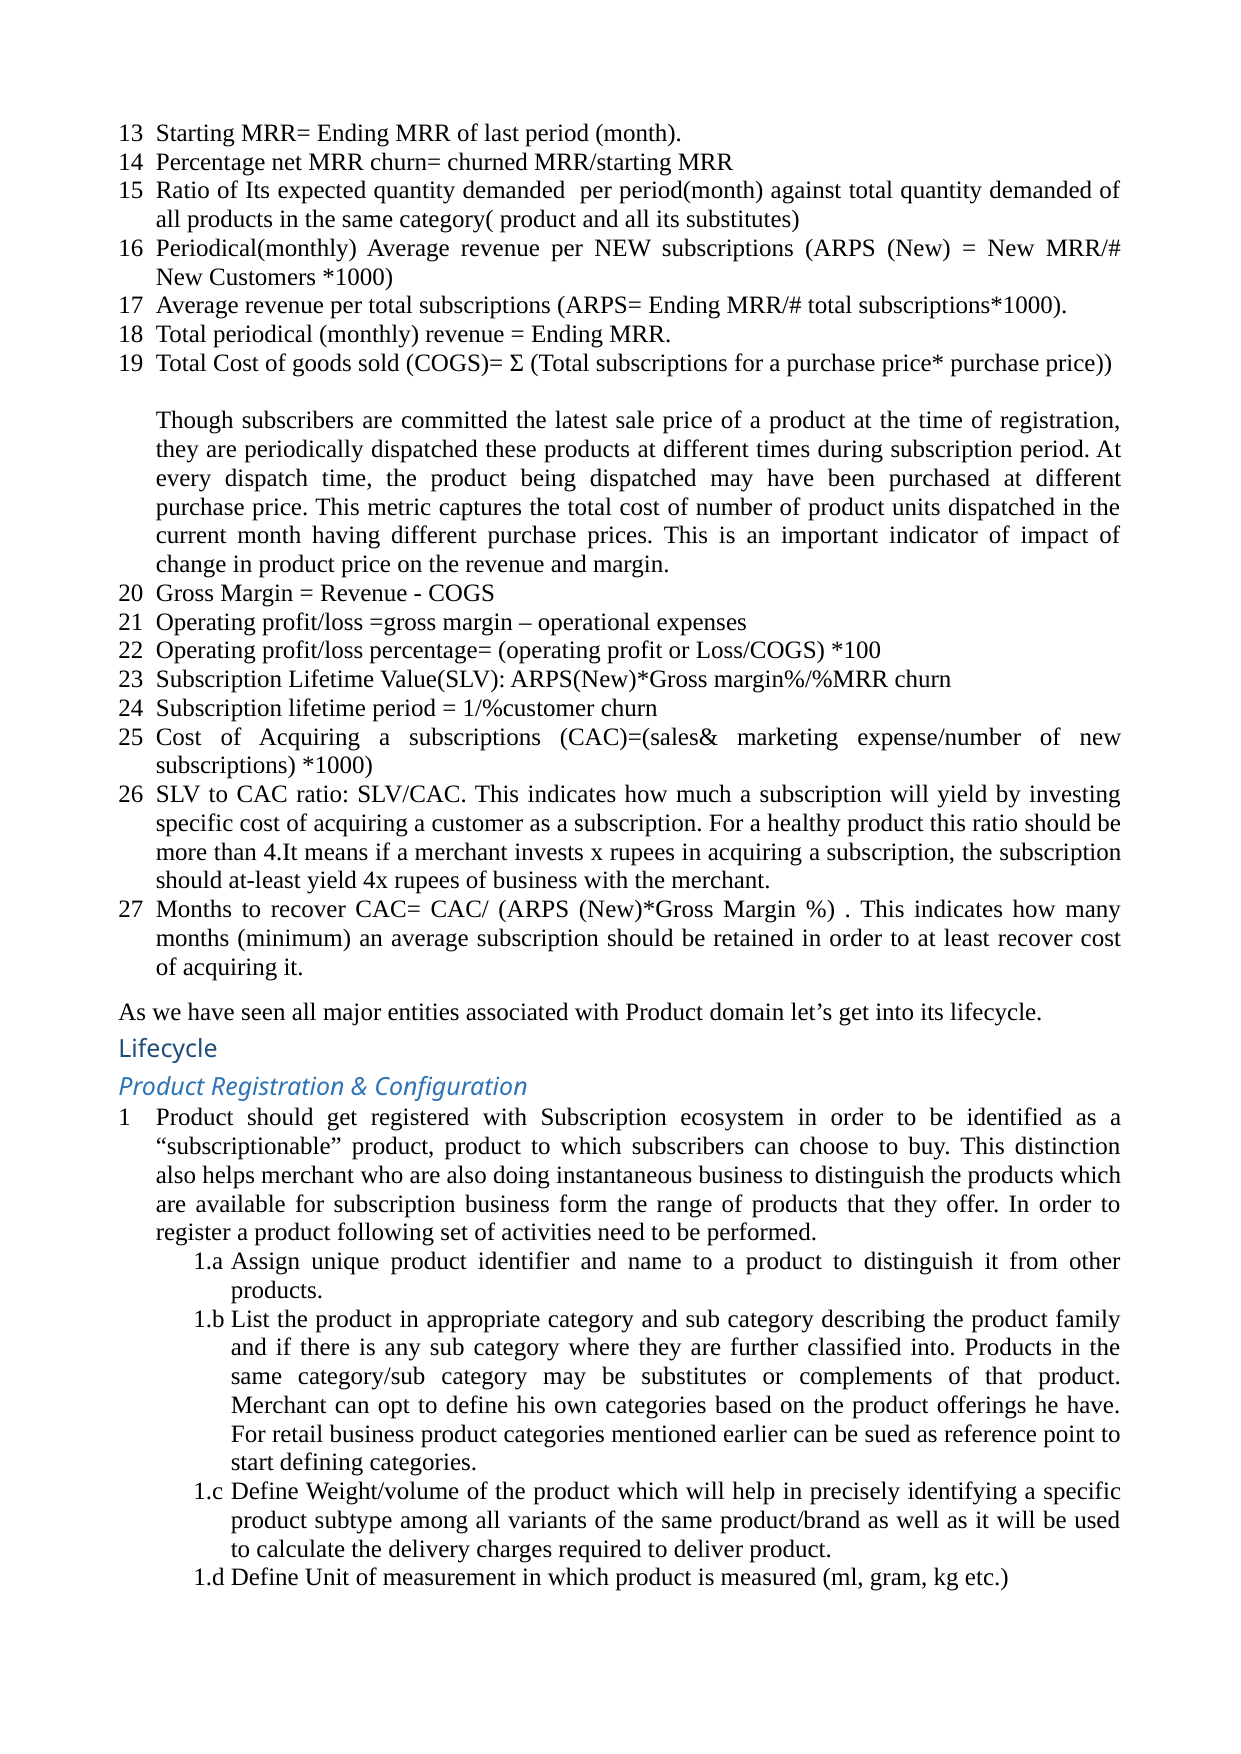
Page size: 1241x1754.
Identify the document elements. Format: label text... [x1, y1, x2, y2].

list Average revenue per total subscriptions (ARPS= Ending MRR/# total subscriptions*1000). [118, 291, 1122, 319]
list Product should get registered with Subscription ecosystem in order to be identified as a “subscriptionable” product, product to which subscribers can choose to buy. This distinction also helps merchant who are also doing instantaneous business to distinguish the products which are available for subscription business form the range of products that they offer. In order to register a product following set of activities need to be performed. [118, 1102, 1122, 1246]
list Cost of Acquiring a subscriptions (CAC)=(sales& marketing expense/number of new subscriptions) *1000) [118, 722, 1122, 779]
subtitle Lifecycle [118, 1030, 1122, 1064]
list Starting MRR= Ending MRR of last period (month). [118, 118, 1122, 147]
list Gross Margin = Revenue - COGS [118, 578, 1122, 607]
list Total periodical (monthly) revenue = Ending MRR. [118, 319, 1122, 348]
list Total Cost of goods sold (COGS)= Σ (Total subscriptions for a purchase price* purchase price)) [118, 348, 1122, 377]
list Define Unit of measurement in which product is measured (ml, gram, kg etc.) [193, 1562, 1122, 1591]
list Subscription lifetime period = 1/%customer churn [118, 693, 1122, 722]
list Operating profit/loss percentage= (operating profit or Loss/COGS) *100 [118, 636, 1122, 664]
subtitle Product Registration & Configuration [118, 1068, 1122, 1102]
list Months to recover CAC= CAC/ (ARPS (New)*Gross Margin %) . This indicates how many months (minimum) an average subscription should be retained in order to at least recover cost of acquiring it. [118, 894, 1122, 981]
list Though subscribers are committed the latest sale price of a product at the time of registration, they are periodically dispatched these products at different times during subscription period. At every dispatch time, the product being dispatched may have been purchased at different purchase price. This metric captures the total cost of number of product units dispatched in the current month having different purchase prices. This is an important indicator of impact of change in product price on the revenue and margin. [156, 406, 1122, 578]
list Operating profit/loss =gross margin – operational expenses [118, 607, 1122, 636]
text As we have seen all major entities associated with Product domain let’s get into its lifecycle. [118, 997, 1122, 1026]
list List the product in appropriate category and sub category describing the product family and if there is any sub category where they are further classified into. Products in the same category/sub category may be substitutes or complements of that product. Merchant can opt to define his own categories based on the product offerings he have. For retail business product categories mentioned earlier can be sued as reference point to start defining categories. [193, 1304, 1122, 1476]
list Ratio of Its expected quantity demanded per period(month) against total quantity demanded of all products in the same category( product and all its substitutes) [118, 176, 1122, 233]
list SLV to CAC ratio: SLV/CAC. This indicates how much a subscription will yield by investing specific cost of acquiring a customer as a subscription. For a healthy product this ratio should be more than 4.It means if a merchant invests x rupees in acquiring a subscription, the subscription should at-least yield 4x rupees of business with the merchant. [118, 779, 1122, 894]
list Subscription Lifetime Value(SLV): ARPS(New)*Gross margin%/%MRR churn [118, 664, 1122, 693]
list Percentage net MRR churn= churned MRR/starting MRR [118, 147, 1122, 176]
list Periodical(monthly) Average revenue per NEW subscriptions (ARPS (New) = New MRR/# New Customers *1000) [118, 233, 1122, 291]
list Assign unique product identifier and name to a product to distinguish it from other products. [193, 1246, 1122, 1304]
list Define Weight/volume of the product which will help in precisely identifying a specific product subtype among all variants of the same product/brand as well as it will be used to calculate the delivery charges required to deliver product. [193, 1476, 1122, 1562]
